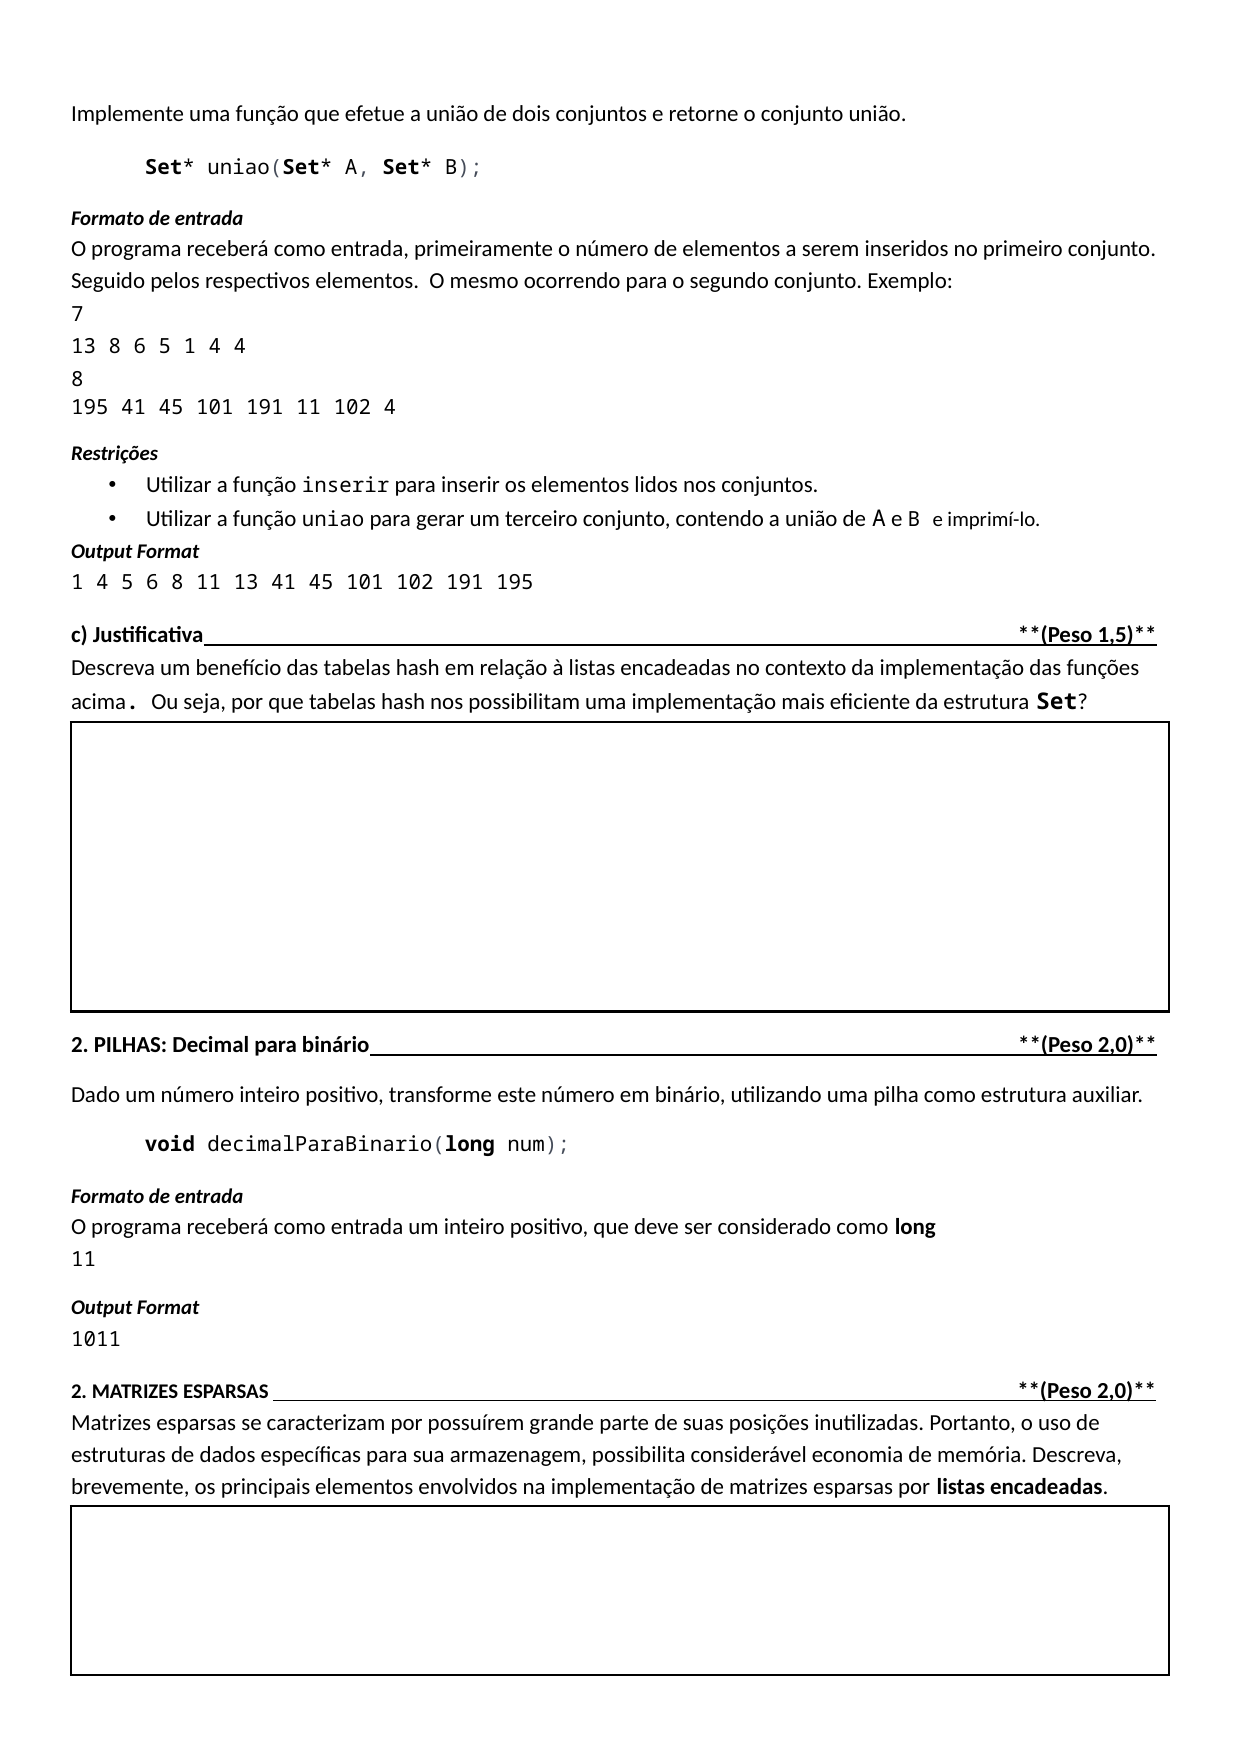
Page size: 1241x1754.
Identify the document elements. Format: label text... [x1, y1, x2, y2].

table_header [72, 723, 1168, 1010]
text 195 41 45 101 191 11 102 4 [71, 392, 1169, 421]
text Formato de entrada [71, 205, 1169, 231]
text O programa receberá como entrada, primeiramente o número de elementos a serem inseridos no primeiro conjunto. Seguido pelos respectivos elementos. O mesmo ocorrendo para o segundo conjunto. Exemplo: [71, 234, 1169, 295]
text Dado um número inteiro positivo, transforme este número em binário, utilizando uma pilha como estrutura auxiliar. [71, 1080, 1169, 1108]
text 13 8 6 5 1 4 4 [71, 331, 1169, 360]
text Implemente uma função que efetue a união de dois conjuntos e retorne o conjunto união. [71, 99, 1169, 127]
list Utilizar a função inserir para inserir os elementos lidos nos conjuntos. [108, 470, 1169, 498]
text 11 [71, 1244, 1169, 1273]
list Utilizar a função uniao para gerar um terceiro conjunto, contendo a união de A e B e imprimí-lo. [108, 502, 1169, 533]
text Restrições [71, 441, 1169, 466]
text Set* uniao(Set* A, Set* B); [71, 152, 1169, 180]
text 2. PILHAS: Decimal para binário **(Peso 2,0)** [71, 1030, 1169, 1058]
text Output Format [71, 1294, 1169, 1320]
text 2. MATRIZES ESPARSAS **(Peso 2,0)** [71, 1376, 1169, 1404]
text 1011 [71, 1324, 1169, 1352]
text 8 [71, 364, 1169, 392]
text 7 [71, 299, 1169, 327]
text Descreva um benefício das tabelas hash em relação à listas encadeadas no contexto da implementação das funções acima. Ou seja, por que tabelas hash nos possibilitam uma implementação mais eficiente da estrutura Set? [71, 653, 1169, 717]
text void decimalParaBinario(long num); [71, 1129, 1169, 1158]
table_header [72, 1507, 1168, 1674]
text Matrizes esparsas se caracterizam por possuírem grande parte de suas posições inutilizadas. Portanto, o uso de estruturas de dados específicas para sua armazenagem, possibilita considerável economia de memória. Descreva, brevemente, os principais elementos envolvidos na implementação de matrizes esparsas por listas encadeadas. [71, 1408, 1169, 1501]
text 1 4 5 6 8 11 13 41 45 101 102 191 195 [71, 567, 1169, 596]
text Output Format [71, 538, 1169, 564]
text Formato de entrada [71, 1183, 1169, 1208]
text c) Justificativa **(Peso 1,5)** [71, 620, 1169, 648]
text O programa receberá como entrada um inteiro positivo, que deve ser considerado como long [71, 1212, 1169, 1240]
